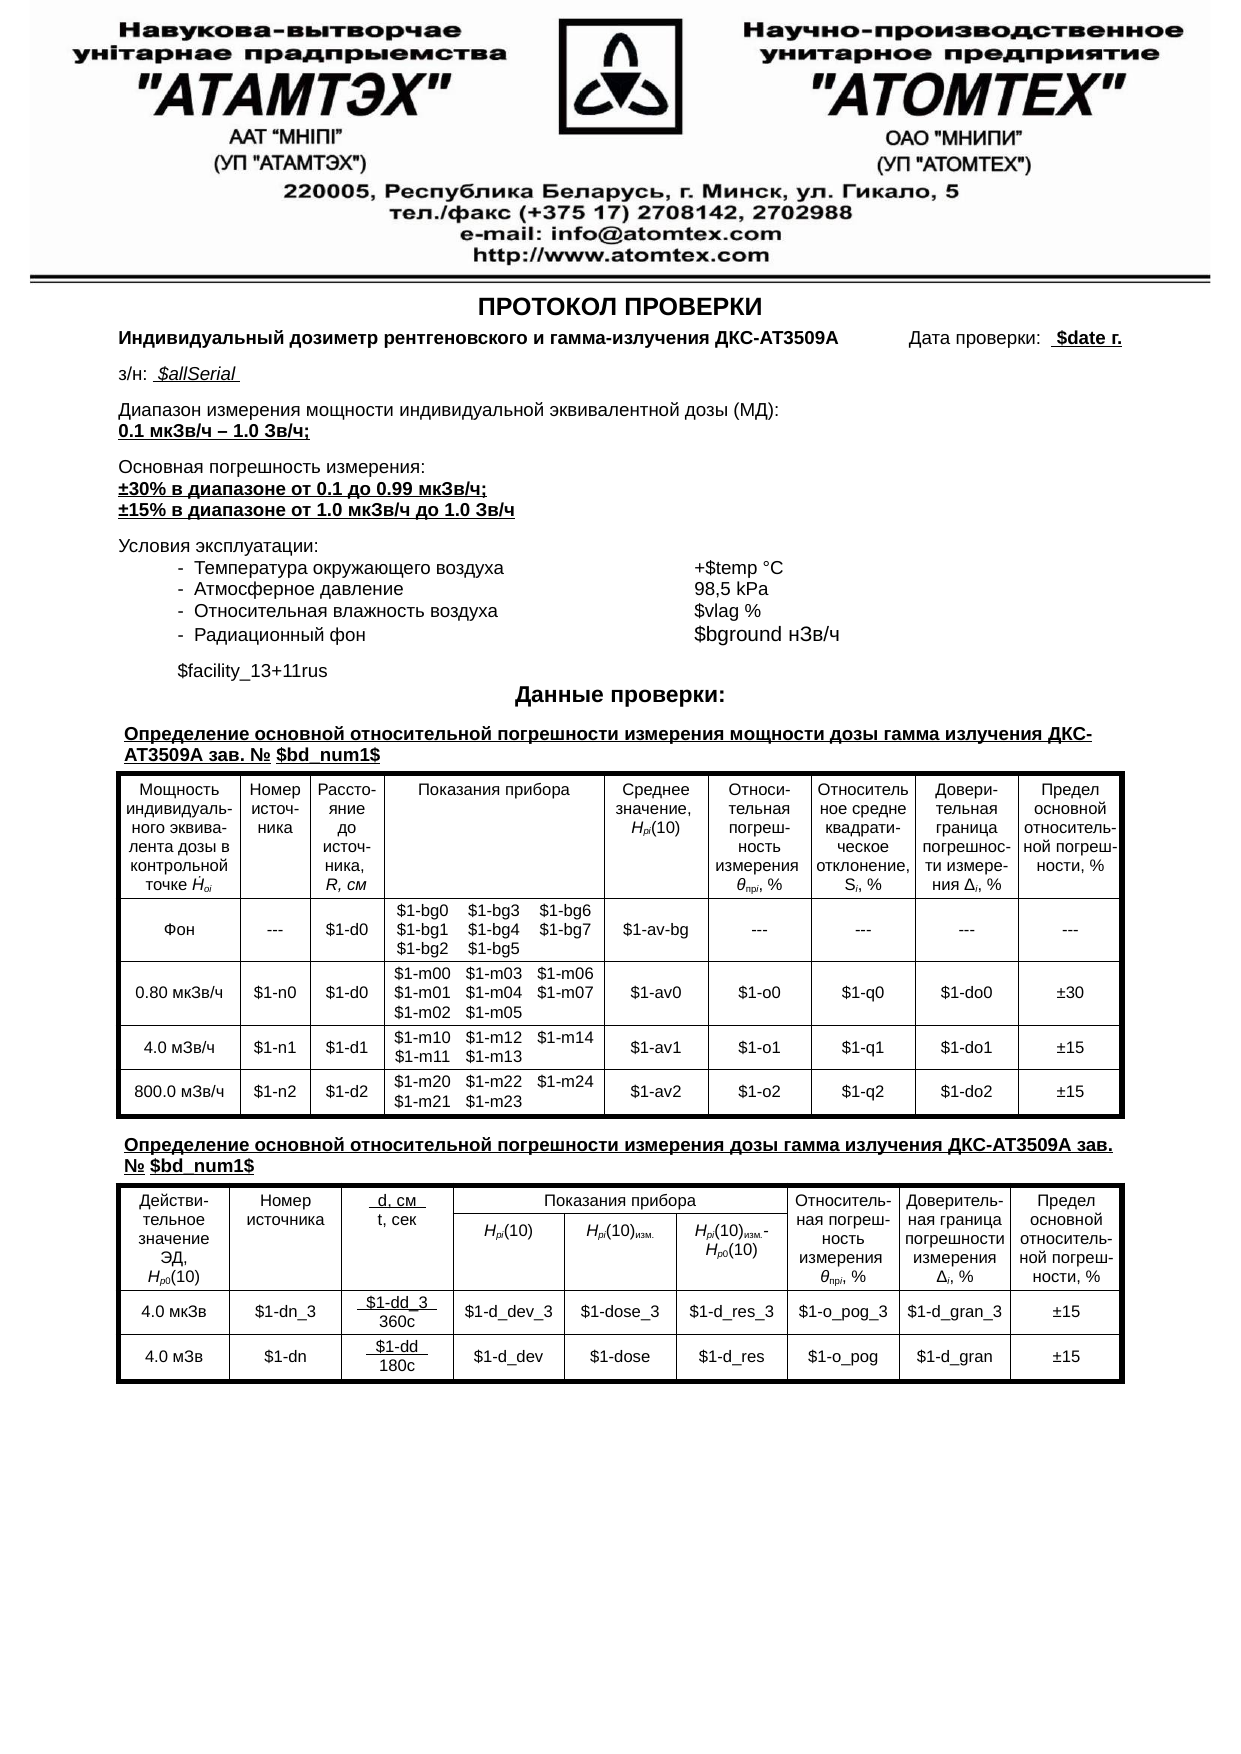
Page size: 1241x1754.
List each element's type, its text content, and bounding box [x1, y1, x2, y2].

table_cell --- [241, 899, 310, 961]
table_cell Доверитель-ная граница погрешности измерения Δi, % [900, 1188, 1010, 1289]
table_cell Рассто-яние до источ-ника, R, см [311, 776, 384, 897]
table_cell --- [812, 899, 915, 961]
table_cell ±30 [1019, 962, 1119, 1025]
table_cell $1-o_pog_3 [788, 1291, 899, 1334]
table_cell ±15 [1011, 1335, 1119, 1378]
table_cell Действи-тельное значение ЭД, Hp0(10) [121, 1188, 229, 1289]
table_cell $1-dose_3 [565, 1291, 676, 1334]
table_cell $1-dd 180c [342, 1335, 453, 1378]
table_cell $1-q1 [812, 1026, 915, 1069]
table_cell $1-av2 [605, 1070, 708, 1114]
table_cell $1-dn_3 [230, 1291, 341, 1334]
table_cell 800.0 мЗв/ч [121, 1070, 240, 1114]
table_cell Среднее значение, Hpi(10) [605, 776, 708, 897]
table_cell $1-m20 $1-m21 $1-m22 $1-m23 $1-m24 [385, 1070, 604, 1114]
text з/н: $allSerial [118, 363, 1122, 384]
table_cell $1-av-bg [605, 899, 708, 961]
text ±15% в диапазоне от 1.0 мкЗв/ч до 1.0 Зв/ч [118, 499, 1122, 521]
table_cell --- [709, 899, 811, 961]
table_cell $1-o0 [709, 962, 811, 1025]
text - Относительная влажность воздуха $vlag % [177, 600, 1122, 621]
table_cell Номер источ-ника [241, 776, 310, 897]
table_cell Показания прибора [454, 1188, 787, 1213]
table_cell Мощность индивидуаль-ного эквива-лента дозы в контрольной точке Ḣoi [121, 776, 240, 897]
table_cell $1-o1 [709, 1026, 811, 1069]
table_cell ±15 [1011, 1291, 1119, 1334]
table_cell $1-d0 [311, 899, 384, 961]
picture [29, 0, 1211, 285]
table_cell $1-d_dev [454, 1335, 564, 1378]
text ПРОТОКОЛ ПРОВЕРКИ [118, 292, 1122, 321]
table_cell $1-do1 [916, 1026, 1018, 1069]
text Данные проверки: [118, 681, 1122, 708]
table_cell Показания прибора [385, 776, 604, 897]
table_cell $1-q2 [812, 1070, 915, 1114]
text Основная погрешность измерения: [118, 456, 1122, 478]
table_cell 0.80 мкЗв/ч [121, 962, 240, 1025]
table_cell Предел основной относитель-ной погреш-ности, % [1011, 1188, 1119, 1289]
text ±30% в диапазоне от 0.1 до 0.99 мкЗв/ч; [118, 478, 1122, 499]
text $facility_13+11rus [118, 660, 1122, 681]
table_cell $1-n2 [241, 1070, 310, 1114]
table_cell $1-dose [565, 1335, 676, 1378]
text - Радиационный фон $bground нЗв/ч [177, 621, 1122, 645]
table_cell $1-o_pog [788, 1335, 899, 1378]
text Индивидуальный дозиметр рентгеновского и гамма-излучения ДКС-АТ3509A Дата проверки: $date г. [118, 327, 1122, 348]
text 0.1 мкЗв/ч – 1.0 Зв/ч; [118, 420, 1122, 442]
table_cell Hpi(10) [454, 1214, 564, 1289]
table_cell $1-d_gran [900, 1335, 1010, 1378]
text Диапазон измерения мощности индивидуальной эквивалентной дозы (МД): [118, 398, 1122, 420]
table_cell 4.0 мЗв [121, 1335, 229, 1378]
table_cell $1-av1 [605, 1026, 708, 1069]
table_cell Номер источника [230, 1188, 341, 1289]
table_cell d, см t, сек [342, 1188, 453, 1289]
table_cell --- [1019, 899, 1119, 961]
table_cell $1-n0 [241, 962, 310, 1025]
table_cell Довери-тельная граница погрешнос-ти измере-ния Δi, % [916, 776, 1018, 897]
table_cell $1-d2 [311, 1070, 384, 1114]
table_cell $1-bg0 $1-bg1 $1-bg2 $1-bg3 $1-bg4 $1-bg5 $1-bg6 $1-bg7 [385, 899, 604, 961]
table_cell $1-m00 $1-m01 $1-m02 $1-m03 $1-m04 $1-m05 $1-m06 $1-m07 [385, 962, 604, 1025]
table_cell $1-do0 [916, 962, 1018, 1025]
table_cell $1-dn [230, 1335, 341, 1378]
table_cell Предел основной относитель-ной погреш-ности, % [1019, 776, 1119, 897]
table_cell $1-do2 [916, 1070, 1018, 1114]
text Условия эксплуатации: [118, 535, 1122, 557]
table_cell 4.0 мкЗв [121, 1291, 229, 1334]
table_header Определение основной относительной погрешности измерения дозы гамма излучения ДКС-АТ3509A зав. № $bd_num1$ [118, 1119, 1122, 1182]
table_cell 4.0 мЗв/ч [121, 1026, 240, 1069]
table_cell $1-n1 [241, 1026, 310, 1069]
table_cell ±15 [1019, 1026, 1119, 1069]
table_cell $1-d_gran_3 [900, 1291, 1010, 1334]
text - Температура окружающего воздуха +$temp °C [177, 557, 1122, 578]
table_cell $1-d_res [677, 1335, 787, 1378]
table_cell $1-dd_3 360c [342, 1291, 453, 1334]
table_cell $1-d0 [311, 962, 384, 1025]
table_cell Hpi(10)изм. [565, 1214, 676, 1289]
table_cell Относи-тельная погреш-ность измерения θпрi, % [709, 776, 811, 897]
table_cell ±15 [1019, 1070, 1119, 1114]
table_cell $1-av0 [605, 962, 708, 1025]
table_cell Фон [121, 899, 240, 961]
table_cell $1-d_res_3 [677, 1291, 787, 1334]
table_cell $1-q0 [812, 962, 915, 1025]
table_cell $1-m10 $1-m11 $1-m12 $1-m13 $1-m14 [385, 1026, 604, 1069]
text - Атмосферное давление 98,5 kPa [177, 578, 1122, 600]
table_header Определение основной относительной погрешности измерения мощности дозы гамма излучения ДКС-АТ3509A зав. № $bd_num1$ [118, 708, 1122, 771]
table_cell Hpi(10)изм.-Hp0(10) [677, 1214, 787, 1289]
table_cell Относитель-ная погреш-ность измерения θпрi, % [788, 1188, 899, 1289]
table_cell --- [916, 899, 1018, 961]
table_cell $1-d_dev_3 [454, 1291, 564, 1334]
table_cell $1-o2 [709, 1070, 811, 1114]
table_cell Относительное средне квадрати-ческое отклонение, Si, % [812, 776, 915, 897]
table_cell $1-d1 [311, 1026, 384, 1069]
